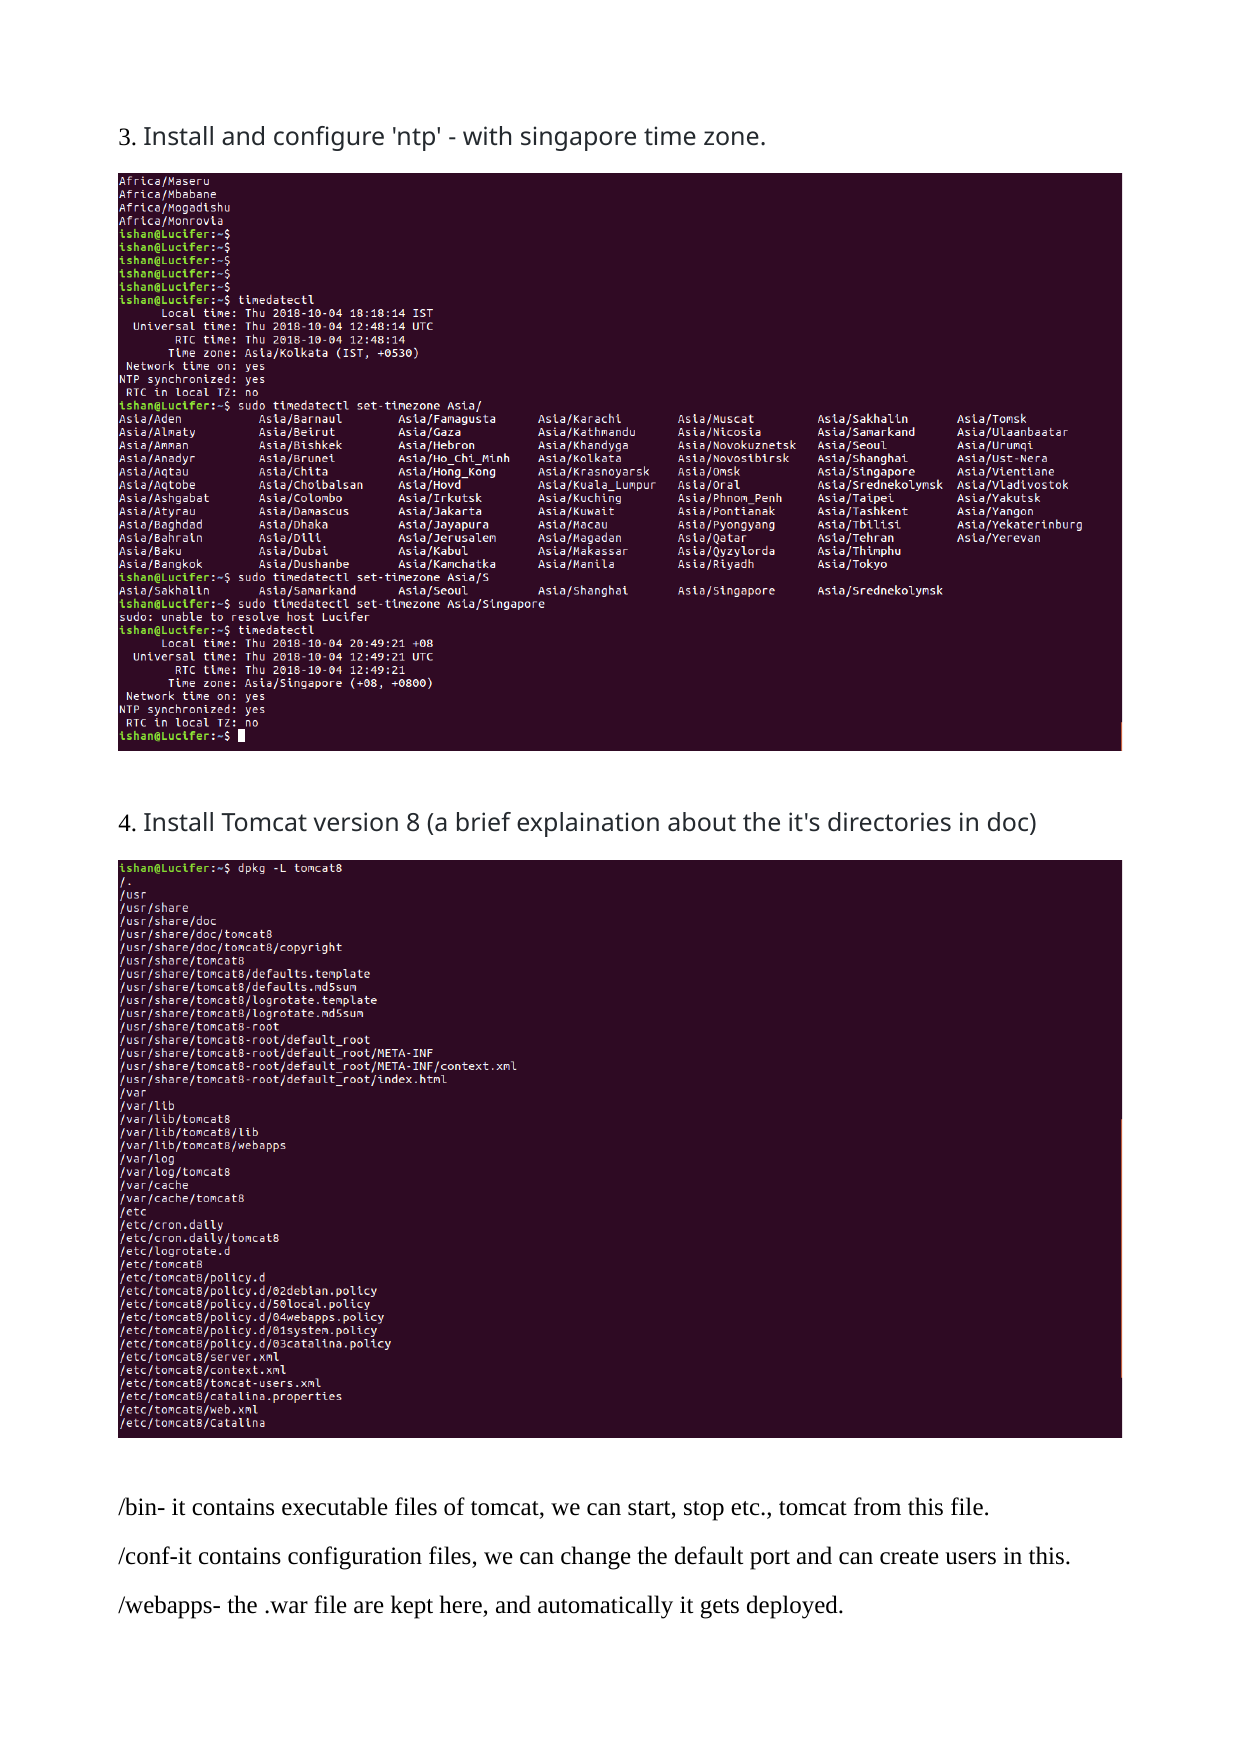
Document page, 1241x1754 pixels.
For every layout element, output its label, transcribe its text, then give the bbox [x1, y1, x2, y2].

text /conf-it contains configuration files, we can change the default port and can create users in this. [118, 1541, 1122, 1570]
picture [118, 173, 1123, 751]
text 3. Install and configure 'ntp' - with singapore time zone. [118, 118, 1122, 152]
text /bin- it contains executable files of tomcat, we can start, stop etc., tomcat from this file. [118, 1492, 1122, 1521]
text 4. Install Tomcat version 8 (a brief explaination about the it's directories in doc) [118, 805, 1122, 839]
picture [118, 860, 1123, 1438]
text /webapps- the .war file are kept here, and automatically it gets deployed. [118, 1590, 1122, 1619]
